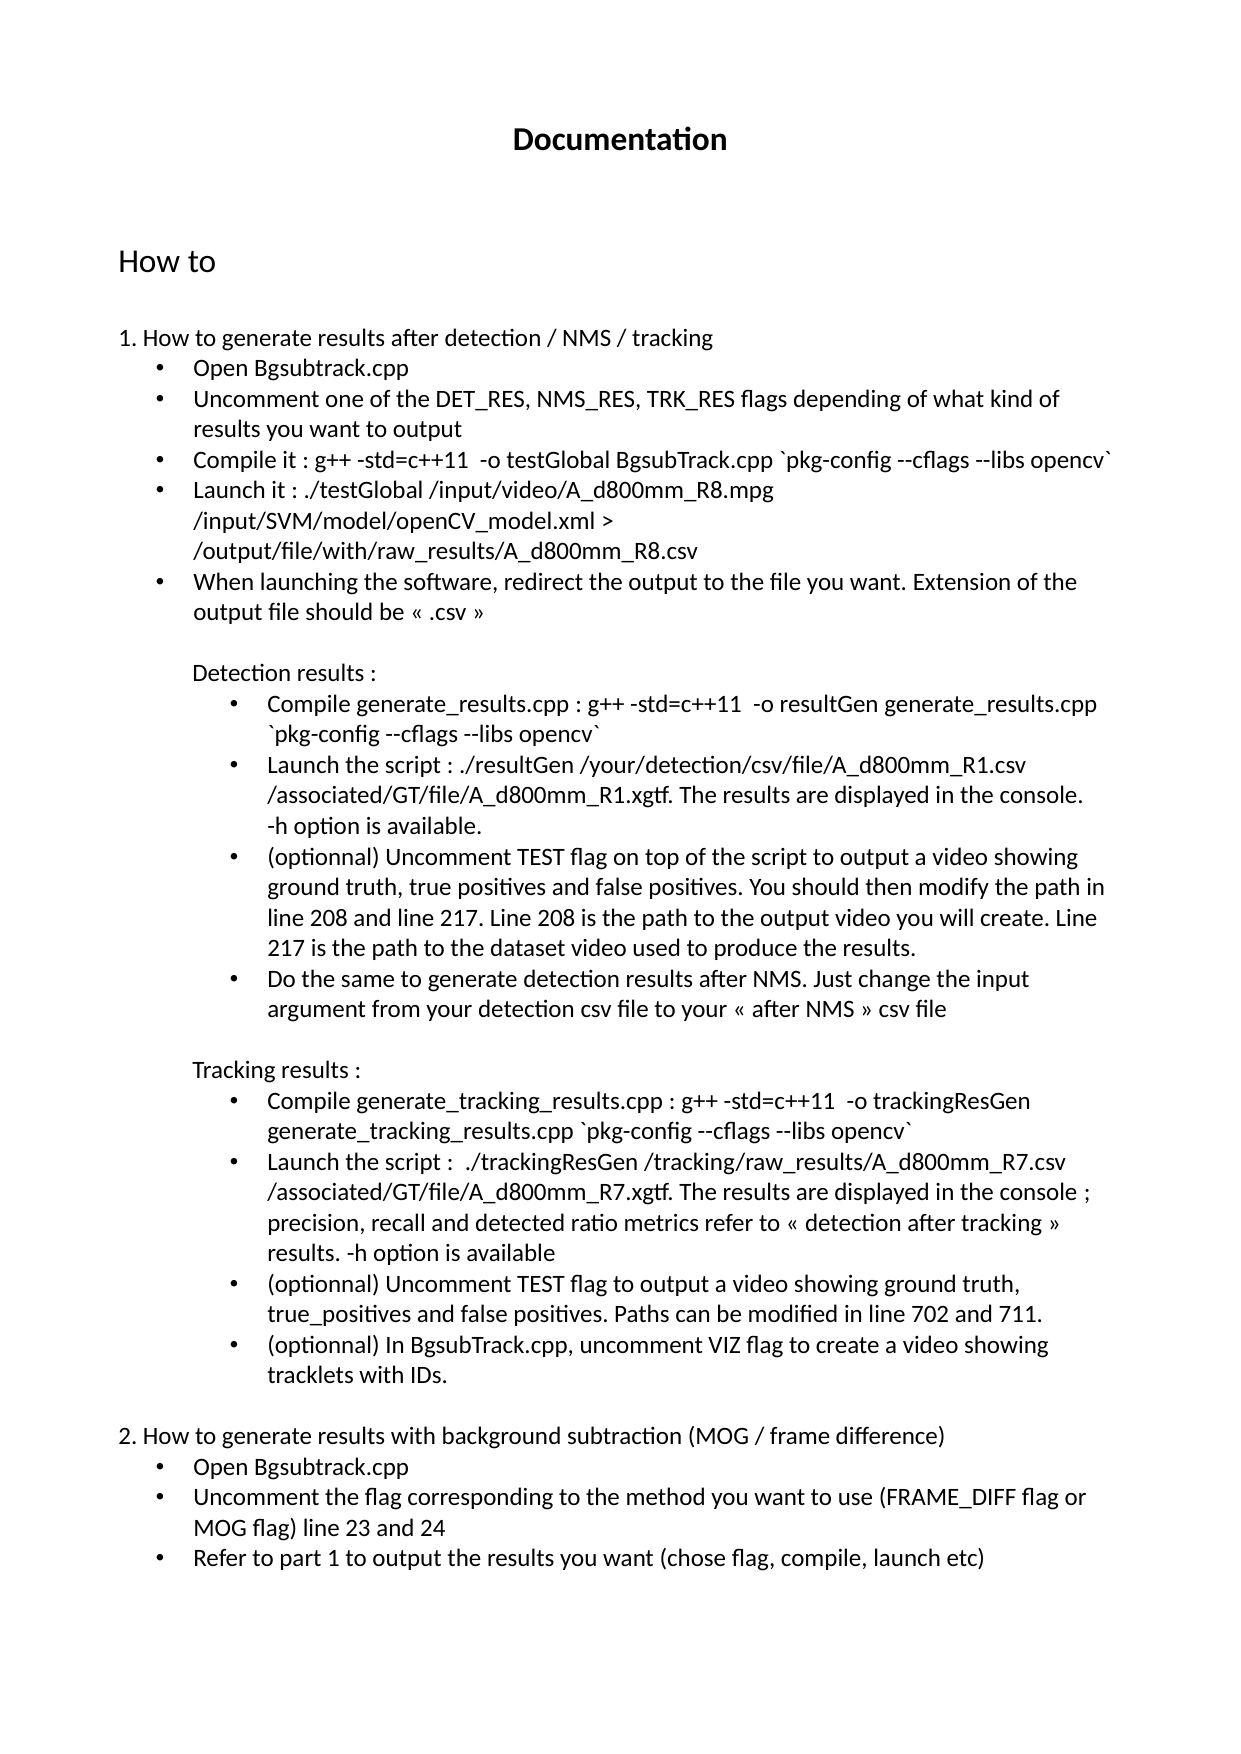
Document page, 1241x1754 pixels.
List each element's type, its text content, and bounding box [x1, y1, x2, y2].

list Launch it : ./testGlobal /input/video/A_d800mm_R8.mpg /input/SVM/model/openCV_model.xml > /output/file/with/raw_results/A_d800mm_R8.csv [156, 474, 1122, 566]
list When launching the software, redirect the output to the file you want. Extension of the output file should be « .csv » [156, 566, 1122, 627]
text Detection results : [118, 657, 1122, 688]
list Open Bgsubtrack.cpp [156, 352, 1122, 383]
list (optionnal) Uncomment TEST flag on top of the script to output a video showing ground truth, true positives and false positives. You should then modify the path in line 208 and line 217. Line 208 is the path to the output video you will create. Line 217 is the path to the dataset video used to produce the results. [229, 841, 1122, 963]
text 2. How to generate results with background subtraction (MOG / frame difference) [118, 1421, 1122, 1451]
list -h option is available. [229, 810, 1122, 841]
list Launch the script : ./trackingResGen /tracking/raw_results/A_d800mm_R7.csv /associated/GT/file/A_d800mm_R7.xgtf. The results are displayed in the console ; precision, recall and detected ratio metrics refer to « detection after tracking » results. -h option is available [229, 1146, 1122, 1268]
list Open Bgsubtrack.cpp [156, 1451, 1122, 1482]
text Tracking results : [118, 1054, 1122, 1085]
list Do the same to generate detection results after NMS. Just change the input argument from your detection csv file to your « after NMS » csv file [229, 963, 1122, 1024]
list Uncomment one of the DET_RES, NMS_RES, TRK_RES flags depending of what kind of results you want to output [156, 383, 1122, 444]
list Launch the script : ./resultGen /your/detection/csv/file/A_d800mm_R1.csv /associated/GT/file/A_d800mm_R1.xgtf. The results are displayed in the console. [229, 749, 1122, 810]
list Compile it : g++ -std=c++11 -o testGlobal BgsubTrack.cpp `pkg-config --cflags --libs opencv` [156, 444, 1122, 474]
list Compile generate_results.cpp : g++ -std=c++11 -o resultGen generate_results.cpp `pkg-config --cflags --libs opencv` [229, 688, 1122, 749]
list Uncomment the flag corresponding to the method you want to use (FRAME_DIFF flag or MOG flag) line 23 and 24 [156, 1482, 1122, 1543]
text Documentation [118, 118, 1122, 159]
text How to [118, 240, 1122, 281]
list (optionnal) Uncomment TEST flag to output a video showing ground truth, true_positives and false positives. Paths can be modified in line 702 and 711. [229, 1268, 1122, 1329]
text 1. How to generate results after detection / NMS / tracking [118, 322, 1122, 352]
list Refer to part 1 to output the results you want (chose flag, compile, launch etc) [156, 1543, 1122, 1573]
list (optionnal) In BgsubTrack.cpp, uncomment VIZ flag to create a video showing tracklets with IDs. [229, 1329, 1122, 1390]
list Compile generate_tracking_results.cpp : g++ -std=c++11 -o trackingResGen generate_tracking_results.cpp `pkg-config --cflags --libs opencv` [229, 1085, 1122, 1146]
